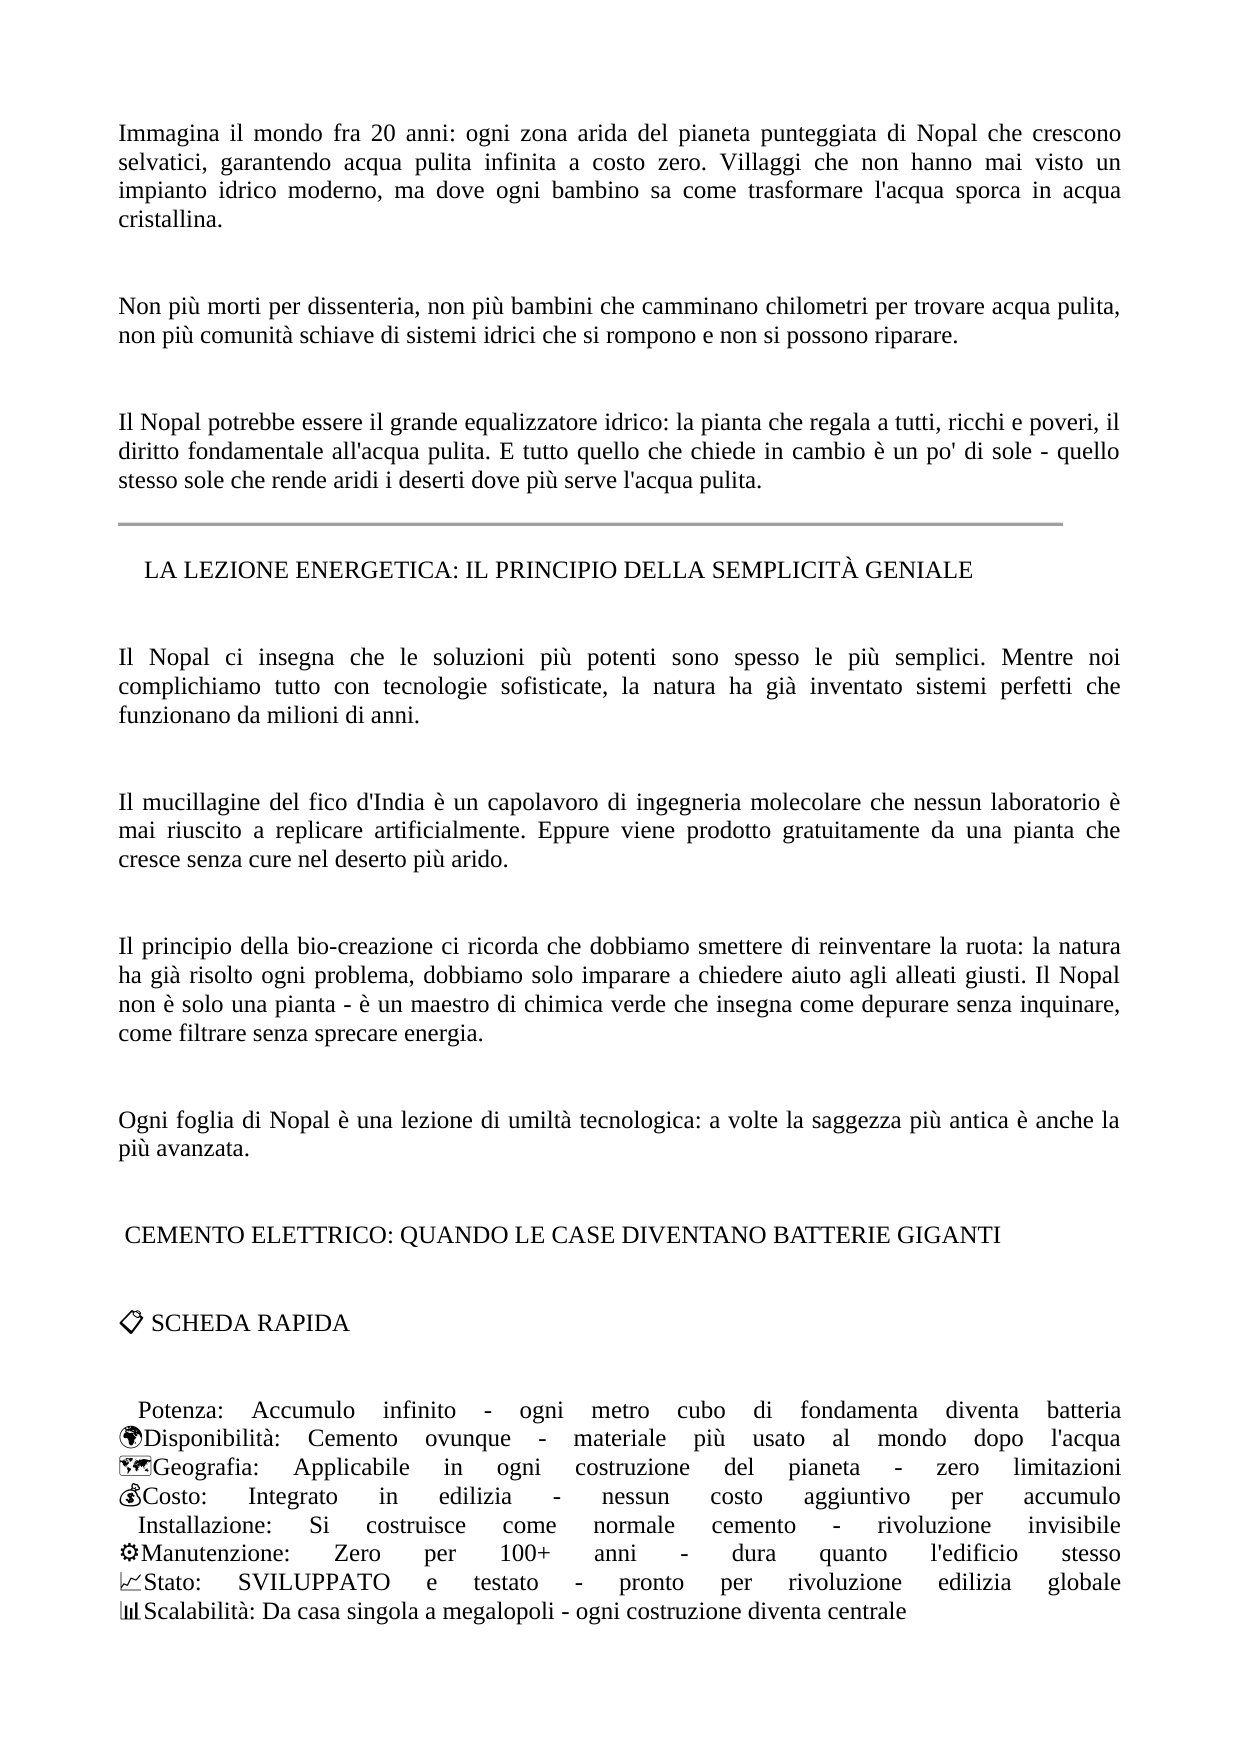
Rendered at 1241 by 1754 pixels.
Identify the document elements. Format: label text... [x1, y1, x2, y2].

subtitle 🎯 LA LEZIONE ENERGETICA: IL PRINCIPIO DELLA SEMPLICITÀ GENIALE [118, 555, 1122, 584]
text Ogni foglia di Nopal è una lezione di umiltà tecnologica: a volte la saggezza più antica è anche la più avanzata.🌵💧 [118, 1105, 1122, 1162]
text Il Nopal ci insegna che le soluzioni più potenti sono spesso le più semplici. Mentre noi complichiamo tutto con tecnologie sofisticate, la natura ha già inventato sistemi perfetti che funzionano da milioni di anni. [118, 642, 1122, 728]
text 🔋Potenza: Accumulo infinito - ogni metro cubo di fondamenta diventa batteria 🌍Disponibilità: Cemento ovunque - materiale più usato al mondo dopo l'acqua 🗺️Geografia: Applicabile in ogni costruzione del pianeta - zero limitazioni 💰Costo: Integrato in edilizia - nessun costo aggiuntivo per accumulo 🔧Installazione: Si costruisce come normale cemento - rivoluzione invisibile ⚙️Manutenzione: Zero per 100+ anni - dura quanto l'edificio stesso 📈Stato: SVILUPPATO e testato - pronto per rivoluzione edilizia globale 📊Scalabilità: Da casa singola a megalopoli - ogni costruzione diventa centrale [118, 1395, 1122, 1625]
subtitle 🏗️ CEMENTO ELETTRICO: QUANDO LE CASE DIVENTANO BATTERIE GIGANTI [118, 1221, 1122, 1249]
text Il principio della bio-creazione ci ricorda che dobbiamo smettere di reinventare la ruota: la natura ha già risolto ogni problema, dobbiamo solo imparare a chiedere aiuto agli alleati giusti. Il Nopal non è solo una pianta - è un maestro di chimica verde che insegna come depurare senza inquinare, come filtrare senza sprecare energia. [118, 931, 1122, 1046]
text Il mucillagine del fico d'India è un capolavoro di ingegneria molecolare che nessun laboratorio è mai riuscito a replicare artificialmente. Eppure viene prodotto gratuitamente da una pianta che cresce senza cure nel deserto più arido. [118, 787, 1122, 873]
text Immagina il mondo fra 20 anni: ogni zona arida del pianeta punteggiata di Nopal che crescono selvatici, garantendo acqua pulita infinita a costo zero. Villaggi che non hanno mai visto un impianto idrico moderno, ma dove ogni bambino sa come trasformare l'acqua sporca in acqua cristallina. [118, 118, 1122, 233]
text Il Nopal potrebbe essere il grande equalizzatore idrico: la pianta che regala a tutti, ricchi e poveri, il diritto fondamentale all'acqua pulita. E tutto quello che chiede in cambio è un po' di sole - quello stesso sole che rende aridi i deserti dove più serve l'acqua pulita. [118, 407, 1122, 493]
text Non più morti per dissenteria, non più bambini che camminano chilometri per trovare acqua pulita, non più comunità schiave di sistemi idrici che si rompono e non si possono riparare. [118, 291, 1122, 349]
subtitle 📋 SCHEDA RAPIDA [118, 1308, 1122, 1336]
